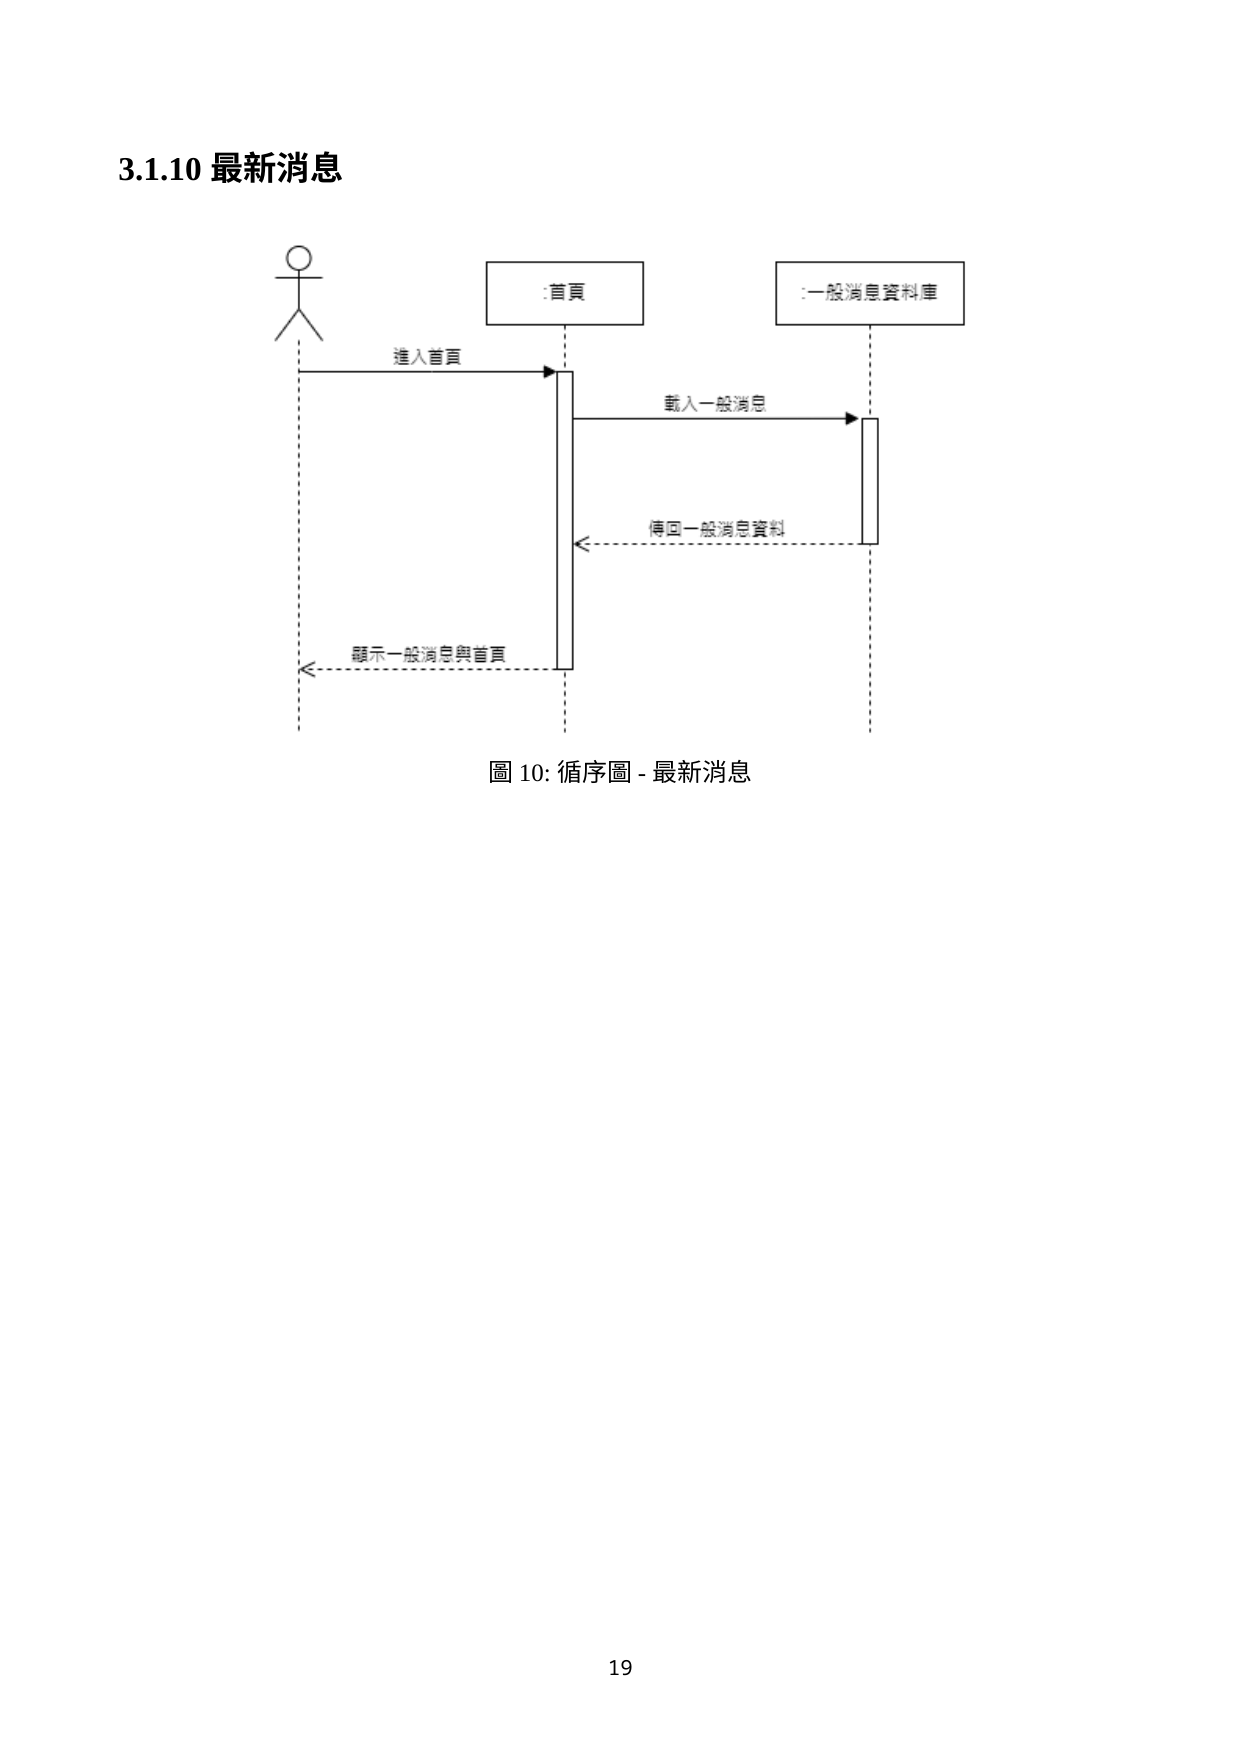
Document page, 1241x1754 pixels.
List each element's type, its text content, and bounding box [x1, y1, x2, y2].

picture [264, 235, 976, 744]
text 圖 10: 循序圖 - 最新消息 [265, 744, 976, 788]
subtitle 3.1.10 最新消息 [118, 142, 1122, 190]
